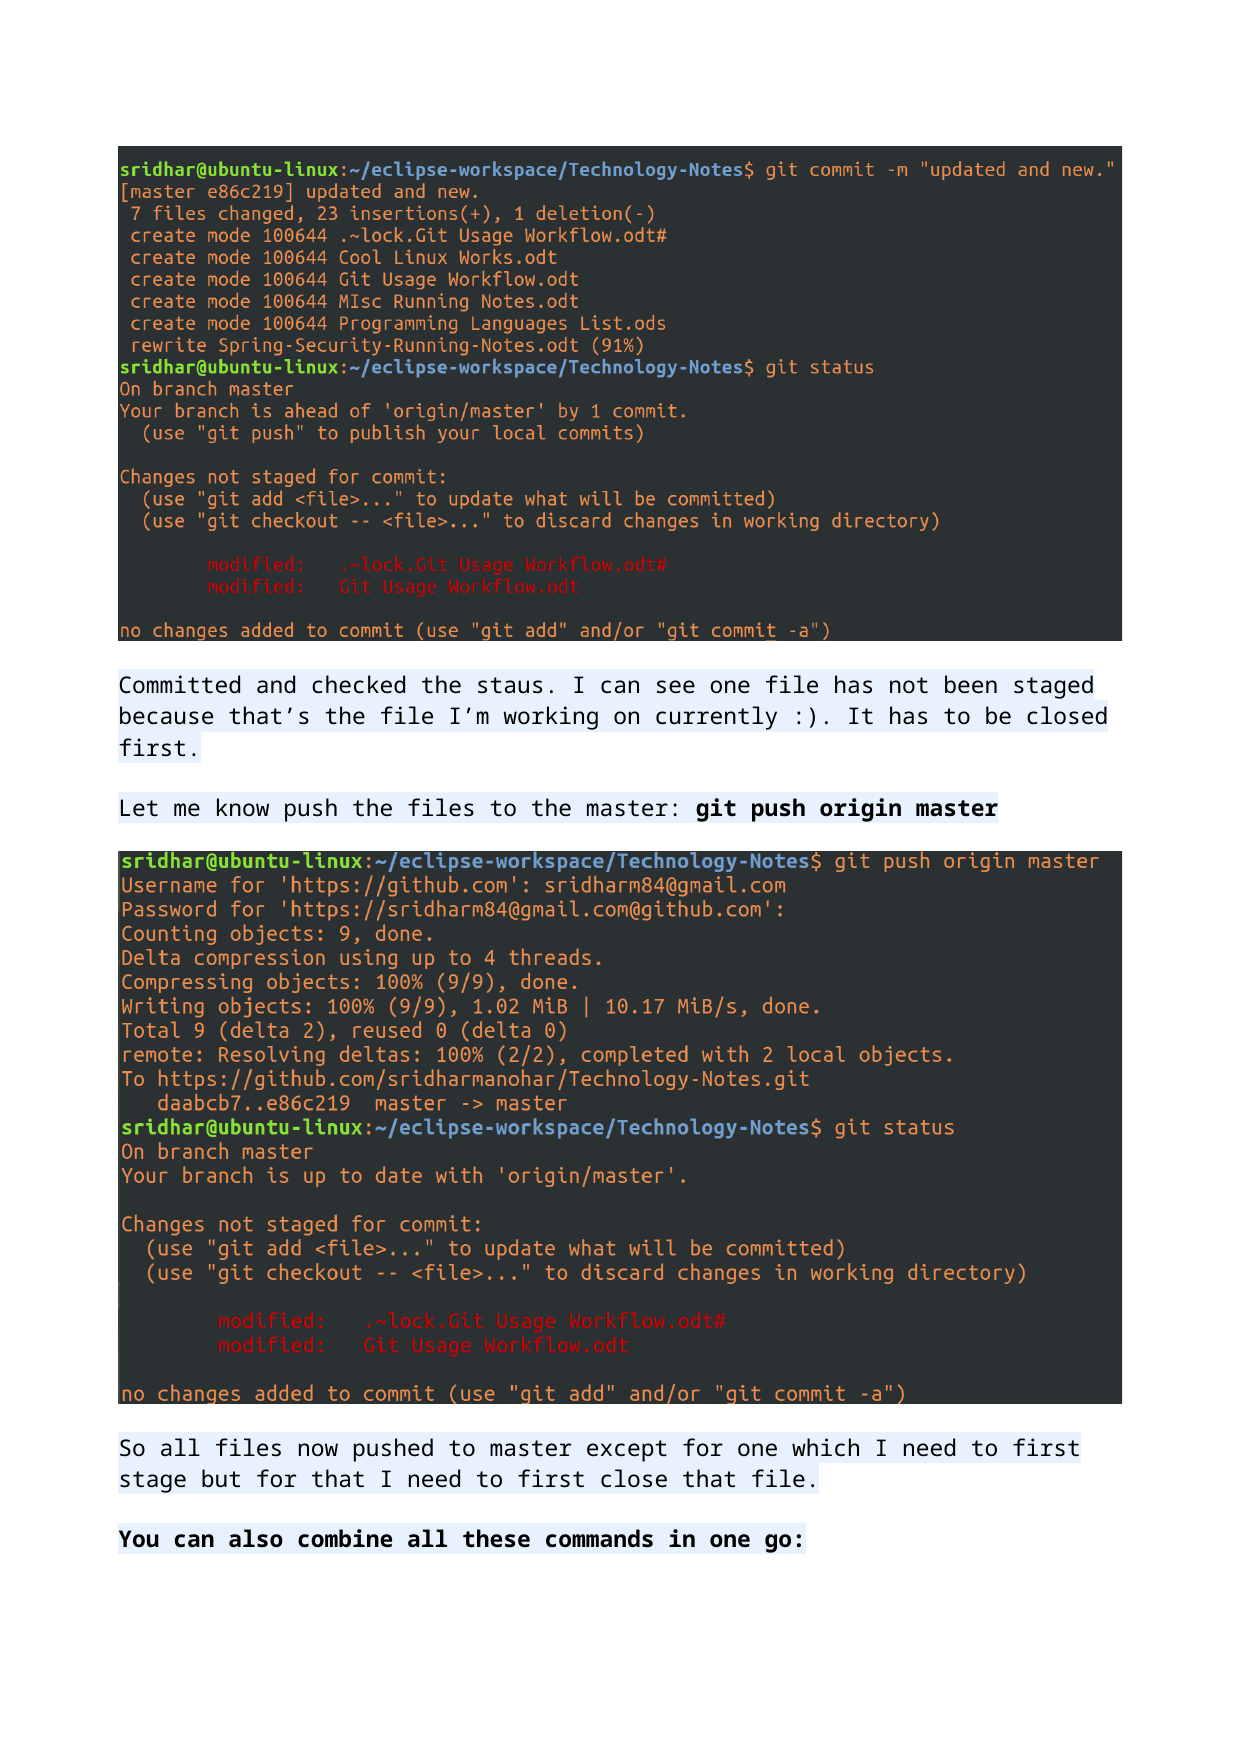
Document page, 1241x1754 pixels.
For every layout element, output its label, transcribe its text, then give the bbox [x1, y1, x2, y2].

text You can also combine all these commands in one go: [118, 1523, 1122, 1554]
picture [118, 146, 1123, 641]
text Let me know push the files to the master: git push origin master [118, 792, 1122, 823]
text Committed and checked the staus. I can see one file has not been staged because that’s the file I’m working on currently :). It has to be closed first. [118, 669, 1122, 763]
picture [118, 851, 1123, 1404]
text So all files now pushed to master except for one which I need to first stage but for that I need to first close that file. [118, 1432, 1122, 1494]
